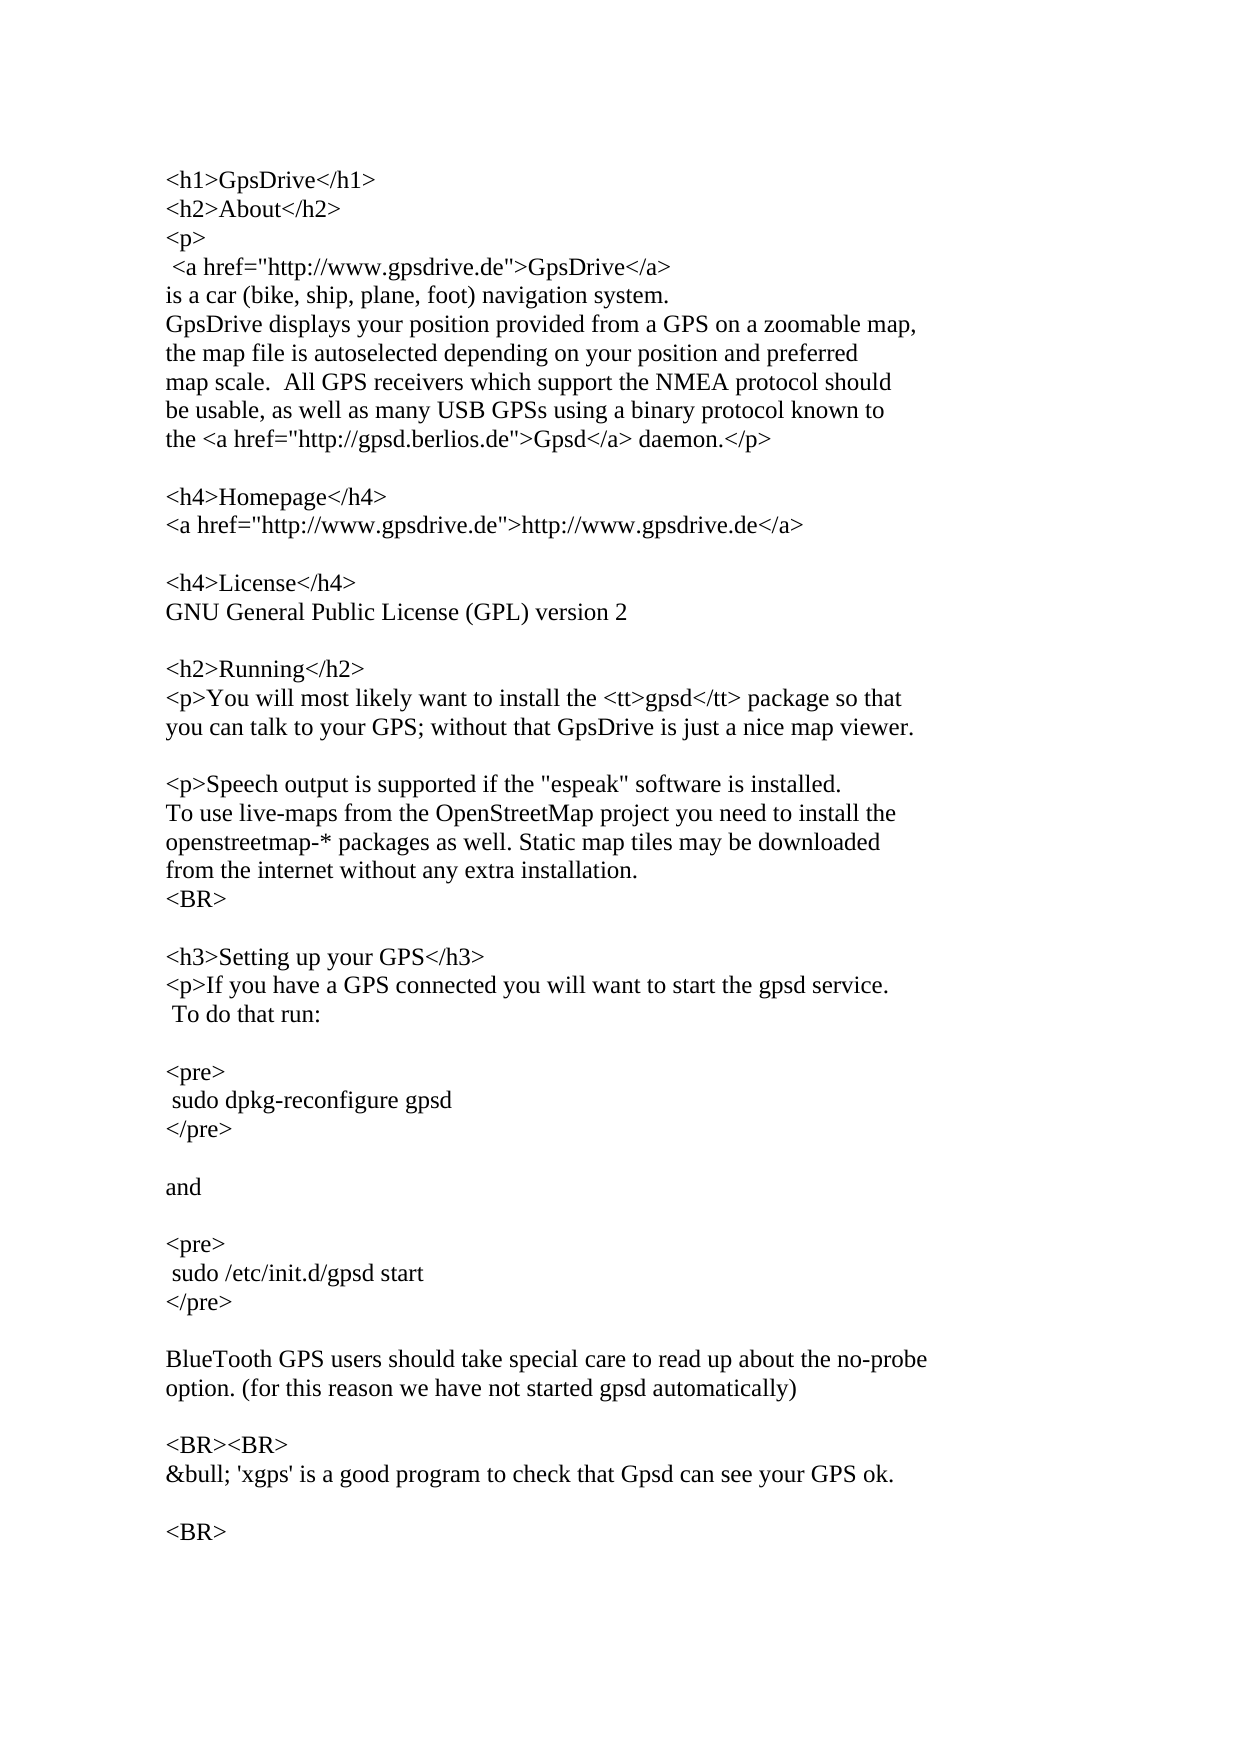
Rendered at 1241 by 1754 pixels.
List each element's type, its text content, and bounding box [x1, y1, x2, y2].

text GpsDrive displays your position provided from a GPS on a zoomable map, [165, 309, 1075, 338]
text <pre> [165, 1057, 1075, 1085]
text sudo /etc/init.d/gpsd start [165, 1258, 1075, 1287]
text <BR> [165, 884, 1075, 913]
text To use live-maps from the OpenStreetMap project you need to install the [165, 798, 1075, 827]
text <p>Speech output is supported if the "espeak" software is installed. [165, 769, 1075, 798]
text To do that run: [165, 999, 1075, 1028]
text <BR> [165, 1517, 1075, 1545]
text </pre> [165, 1114, 1075, 1143]
text is a car (bike, ship, plane, foot) navigation system. [165, 280, 1075, 309]
text <h2>About</h2> [165, 194, 1075, 223]
text be usable, as well as many USB GPSs using a binary protocol known to [165, 395, 1075, 424]
text GNU General Public License (GPL) version 2 [165, 597, 1075, 625]
text and [165, 1172, 1075, 1200]
text BlueTooth GPS users should take special care to read up about the no-probe [165, 1344, 1075, 1373]
text <p>You will most likely want to install the <tt>gpsd</tt> package so that [165, 683, 1075, 712]
text the map file is autoselected depending on your position and preferred [165, 338, 1075, 367]
text <h4>Homepage</h4> [165, 482, 1075, 510]
text you can talk to your GPS; without that GpsDrive is just a nice map viewer. [165, 712, 1075, 740]
text option. (for this reason we have not started gpsd automatically) [165, 1373, 1075, 1402]
text <h4>License</h4> [165, 568, 1075, 597]
text <pre> [165, 1229, 1075, 1258]
text <p> [165, 223, 1075, 252]
text </pre> [165, 1287, 1075, 1315]
text map scale. All GPS receivers which support the NMEA protocol should [165, 367, 1075, 395]
text <h1>GpsDrive</h1> [165, 165, 1075, 194]
text <h2>Running</h2> [165, 654, 1075, 683]
text from the internet without any extra installation. [165, 855, 1075, 884]
text <BR><BR> [165, 1430, 1075, 1459]
text <p>If you have a GPS connected you will want to start the gpsd service. [165, 970, 1075, 999]
text openstreetmap-* packages as well. Static map tiles may be downloaded [165, 827, 1075, 855]
text <a href="http://www.gpsdrive.de">GpsDrive</a> [165, 252, 1075, 280]
text &bull; 'xgps' is a good program to check that Gpsd can see your GPS ok. [165, 1459, 1075, 1488]
text <a href="http://www.gpsdrive.de">http://www.gpsdrive.de</a> [165, 510, 1075, 539]
text the <a href="http://gpsd.berlios.de">Gpsd</a> daemon.</p> [165, 424, 1075, 453]
text <h3>Setting up your GPS</h3> [165, 942, 1075, 970]
text sudo dpkg-reconfigure gpsd [165, 1085, 1075, 1114]
